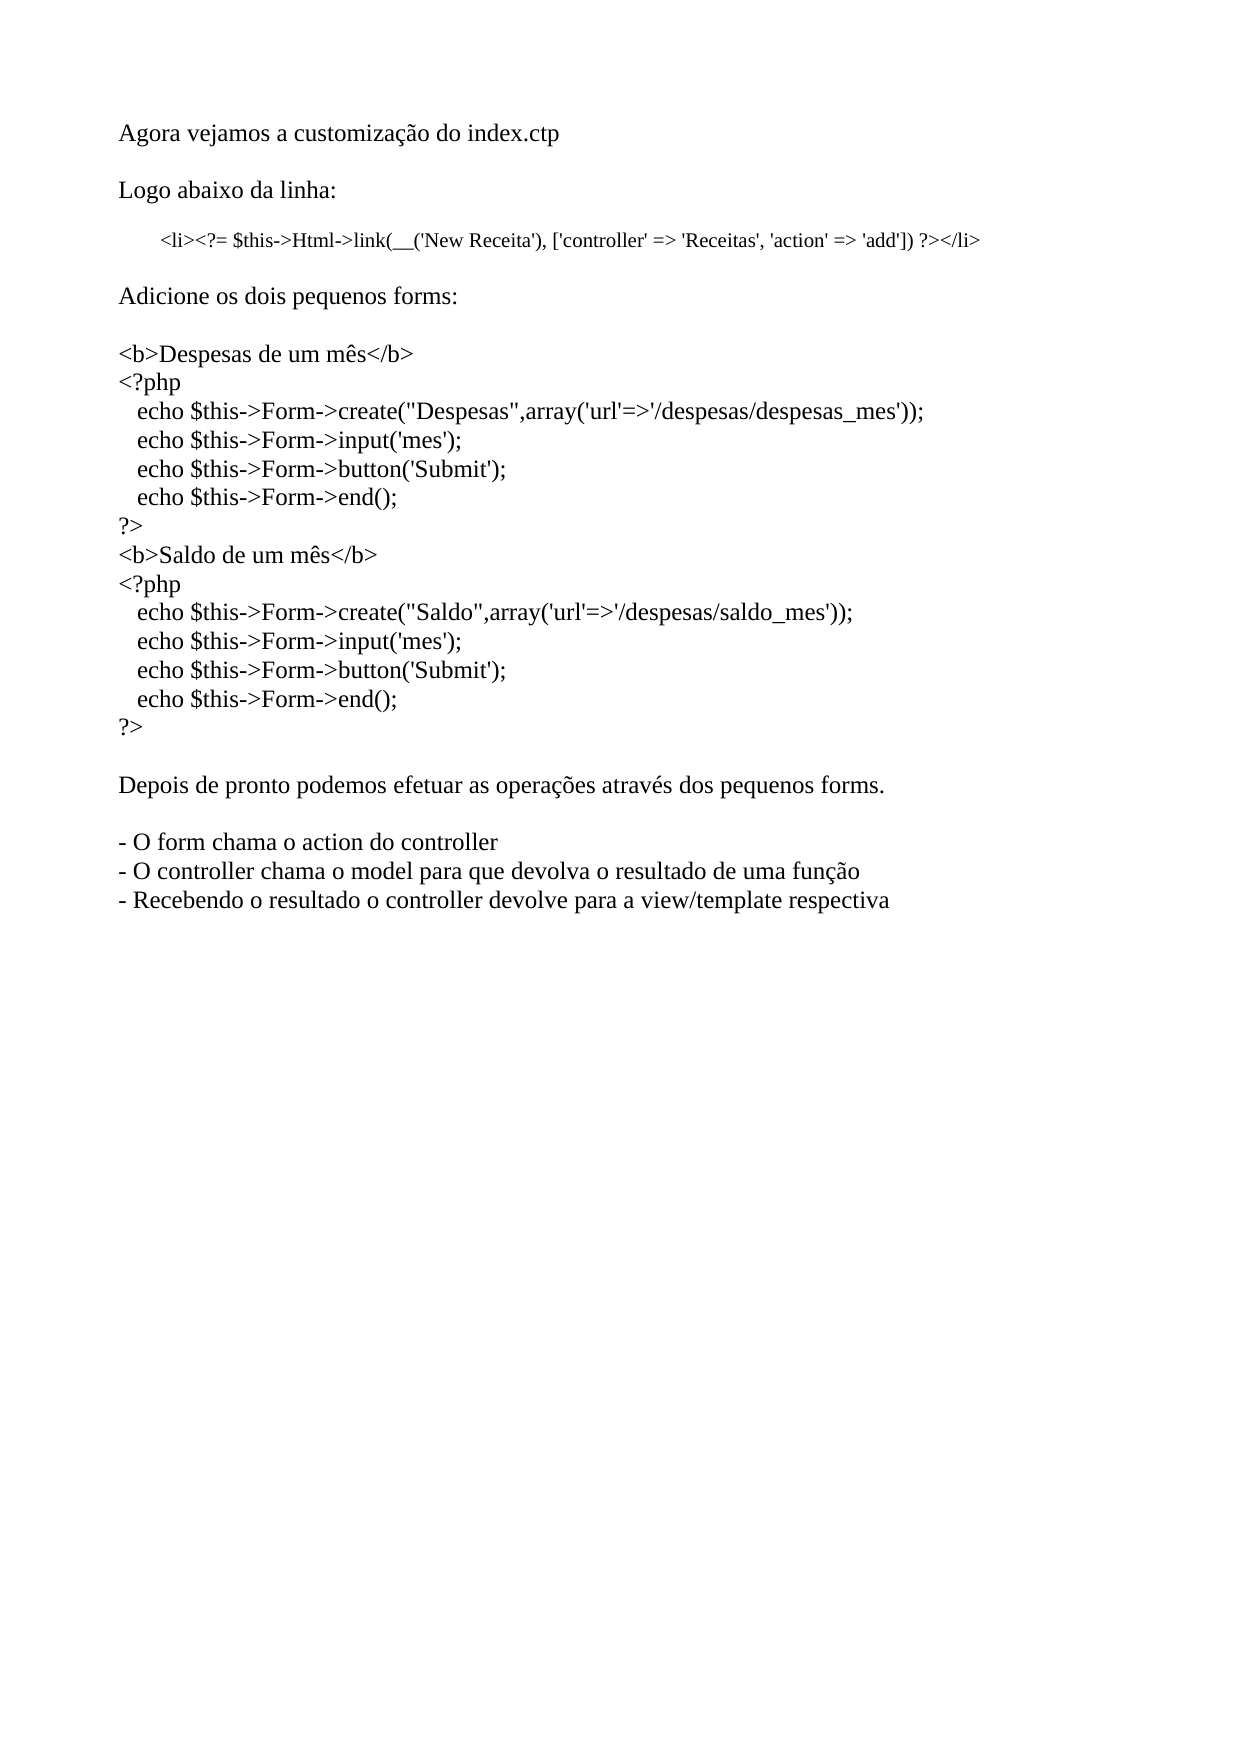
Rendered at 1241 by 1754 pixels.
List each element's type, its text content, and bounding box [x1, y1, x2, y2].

text <b>Despesas de um mês</b> [118, 339, 1122, 367]
text echo $this->Form->end(); [118, 482, 1122, 511]
text ?> [118, 712, 1122, 741]
text echo $this->Form->end(); [118, 684, 1122, 712]
text echo $this->Form->create("Despesas",array('url'=>'/despesas/despesas_mes')); [118, 396, 1122, 425]
text echo $this->Form->button('Submit'); [118, 655, 1122, 684]
text ?> [118, 511, 1122, 540]
text Depois de pronto podemos efetuar as operações através dos pequenos forms. [118, 770, 1122, 799]
text Logo abaixo da linha: [118, 176, 1122, 204]
text <?php [118, 367, 1122, 396]
text - O form chama o action do controller [118, 827, 1122, 856]
text echo $this->Form->input('mes'); [118, 425, 1122, 454]
text echo $this->Form->create("Saldo",array('url'=>'/despesas/saldo_mes')); [118, 597, 1122, 626]
text - Recebendo o resultado o controller devolve para a view/template respectiva [118, 885, 1122, 914]
text echo $this->Form->button('Submit'); [118, 454, 1122, 482]
text <?php [118, 569, 1122, 597]
text <b>Saldo de um mês</b> [118, 540, 1122, 569]
text echo $this->Form->input('mes'); [118, 626, 1122, 655]
text Agora vejamos a customização do index.ctp [118, 118, 1122, 147]
text Adicione os dois pequenos forms: [118, 281, 1122, 310]
text <li><?= $this->Html->link(__('New Receita'), ['controller' => 'Receitas', 'action' => 'add']) ?></li> [118, 228, 1122, 252]
text - O controller chama o model para que devolva o resultado de uma função [118, 856, 1122, 885]
